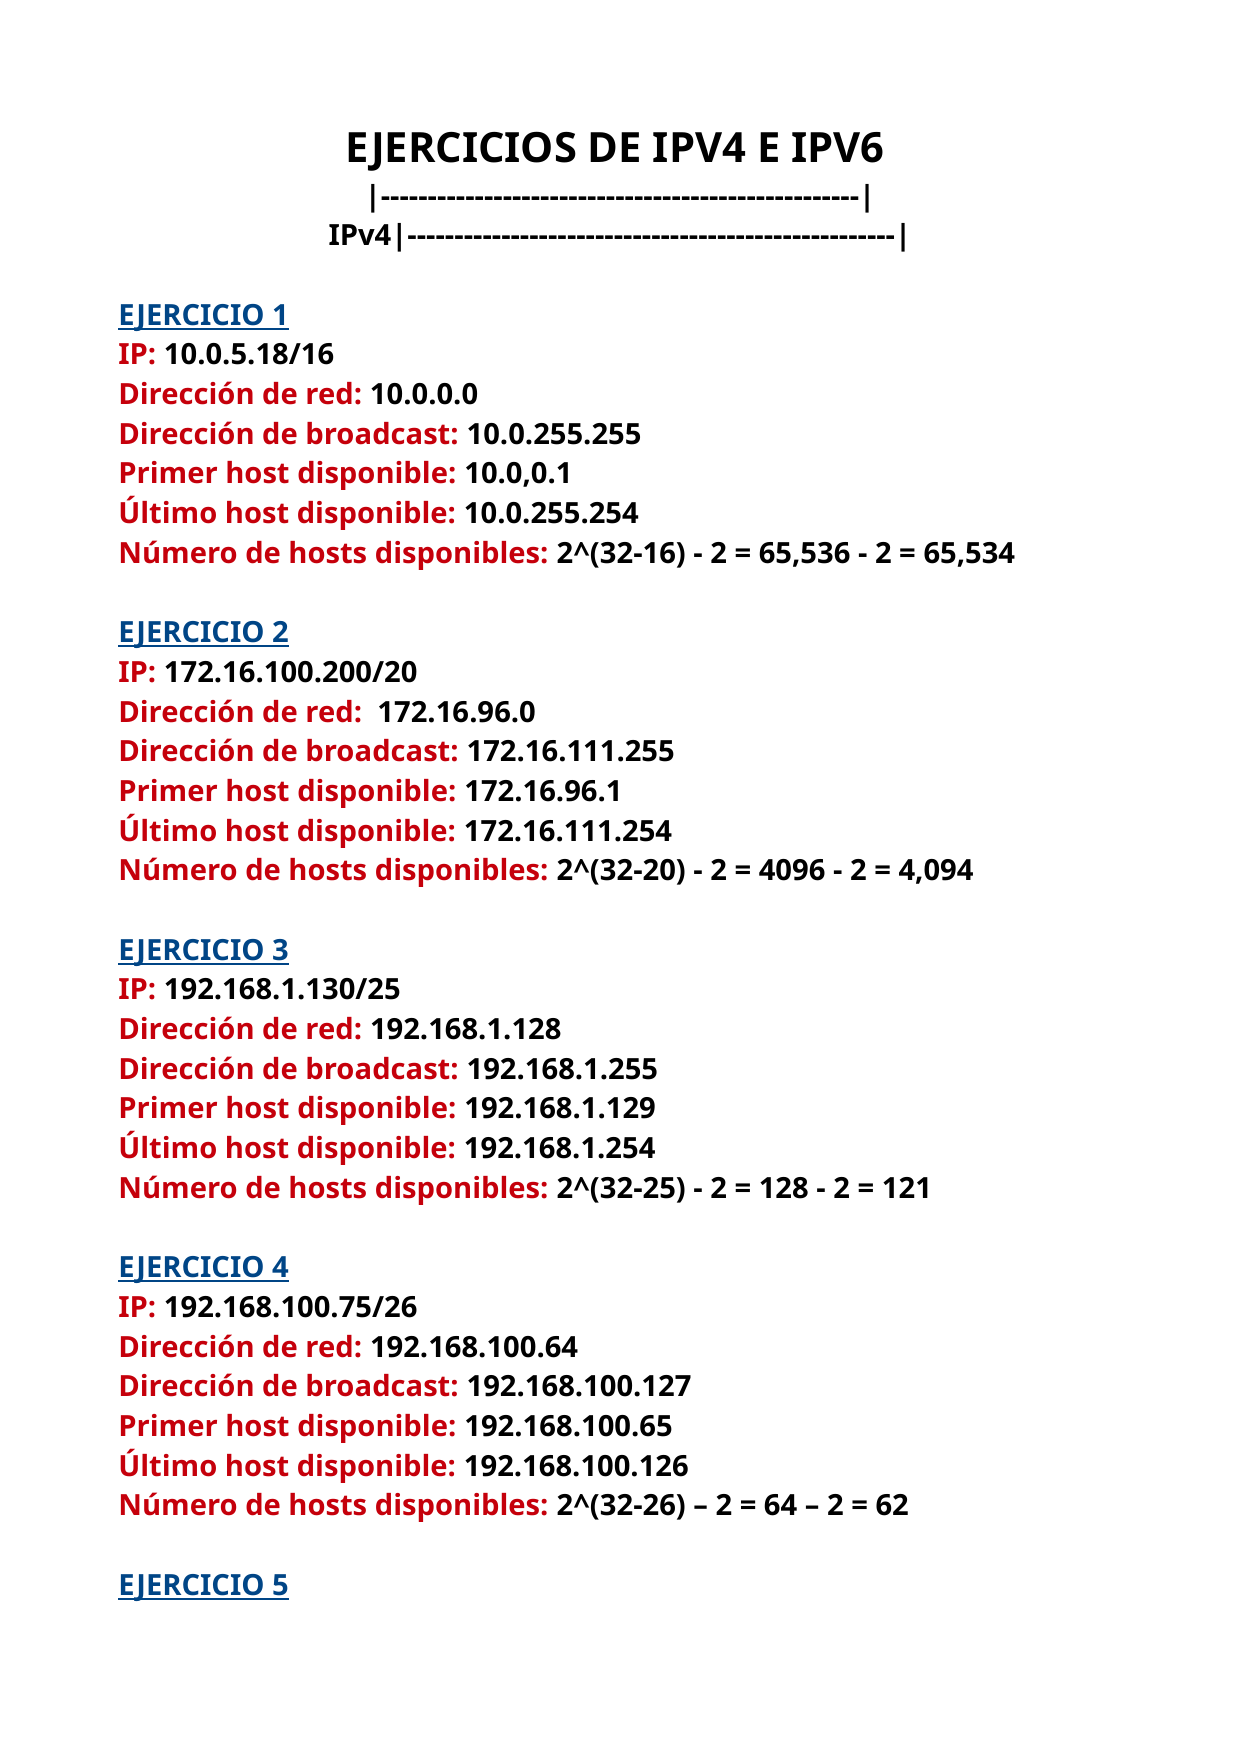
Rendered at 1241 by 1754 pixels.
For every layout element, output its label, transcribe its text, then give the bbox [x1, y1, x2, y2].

text IP: 192.168.100.75/26 [118, 1286, 1122, 1326]
text IP: 172.16.100.200/20 [118, 651, 1122, 691]
text Último host disponible: 10.0.255.254 [118, 492, 1122, 532]
text |---------------------------------------------------|IPv4|----------------------------------------------------| [118, 175, 1122, 254]
text Primer host disponible: 10.0,0.1 [118, 453, 1122, 492]
text EJERCICIOS DE IPV4 E IPV6 [118, 118, 1122, 175]
text Primer host disponible: 192.168.1.129 [118, 1088, 1122, 1127]
text Número de hosts disponibles: 2^(32-20) - 2 = 4096 - 2 = 4,094 [118, 849, 1122, 889]
text Primer host disponible: 192.168.100.65 [118, 1405, 1122, 1445]
text Último host disponible: 172.16.111.254 [118, 810, 1122, 849]
text Dirección de broadcast: 192.168.100.127 [118, 1366, 1122, 1405]
text Dirección de red: 172.16.96.0 [118, 691, 1122, 731]
text EJERCICIO 3 [118, 929, 1122, 969]
text IP: 192.168.1.130/25 [118, 969, 1122, 1008]
text Dirección de red: 10.0.0.0 [118, 373, 1122, 413]
text Número de hosts disponibles: 2^(32-16) - 2 = 65,536 - 2 = 65,534 [118, 532, 1122, 572]
text EJERCICIO 2 [118, 611, 1122, 651]
text Dirección de broadcast: 10.0.255.255 [118, 413, 1122, 453]
text Dirección de broadcast: 192.168.1.255 [118, 1048, 1122, 1088]
text Número de hosts disponibles: 2^(32-25) - 2 = 128 - 2 = 121 [118, 1167, 1122, 1207]
text Dirección de red: 192.168.1.128 [118, 1008, 1122, 1048]
text Número de hosts disponibles: 2^(32-26) – 2 = 64 – 2 = 62 [118, 1484, 1122, 1524]
text Último host disponible: 192.168.100.126 [118, 1445, 1122, 1484]
text EJERCICIO 4 [118, 1246, 1122, 1286]
text Dirección de red: 192.168.100.64 [118, 1326, 1122, 1366]
text Último host disponible: 192.168.1.254 [118, 1127, 1122, 1167]
text EJERCICIO 1 [118, 294, 1122, 334]
text Primer host disponible: 172.16.96.1 [118, 770, 1122, 810]
text EJERCICIO 5 [118, 1564, 1122, 1604]
text Dirección de broadcast: 172.16.111.255 [118, 731, 1122, 770]
text IP: 10.0.5.18/16 [118, 334, 1122, 373]
